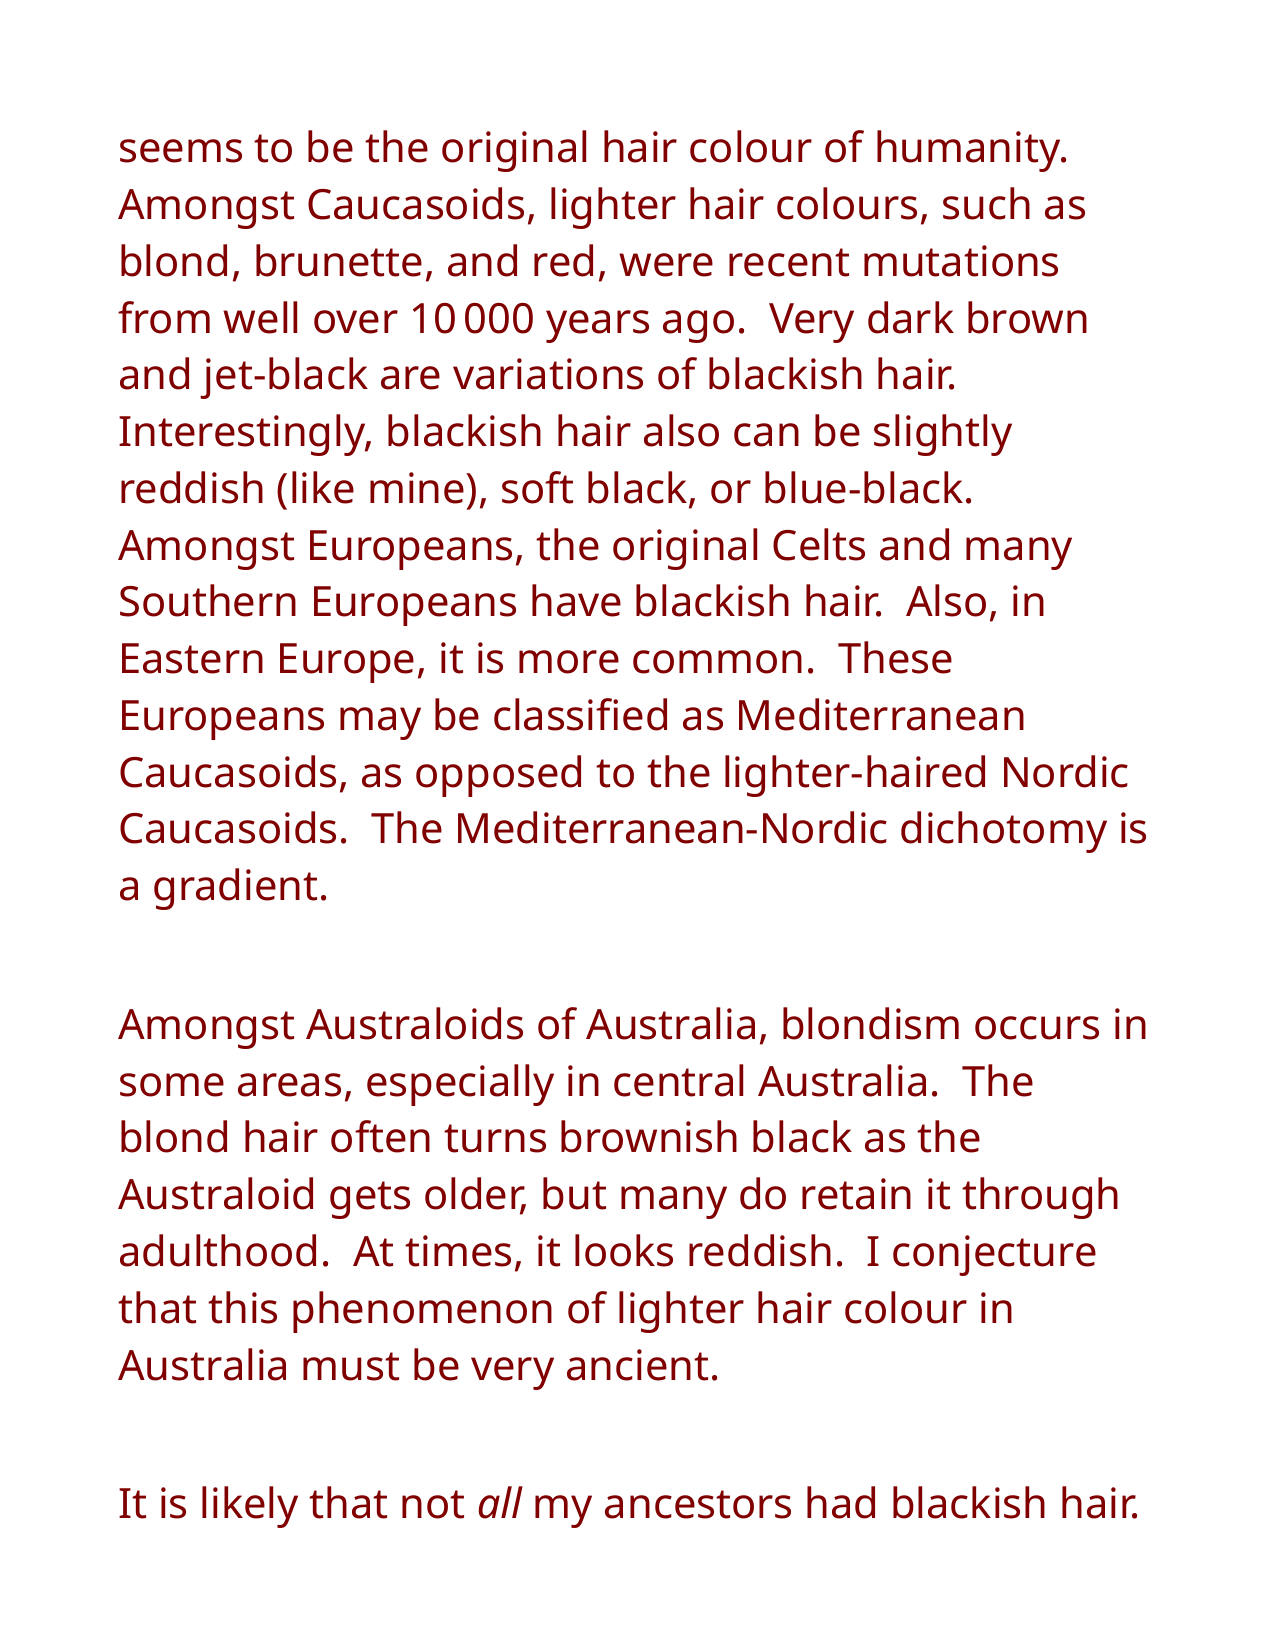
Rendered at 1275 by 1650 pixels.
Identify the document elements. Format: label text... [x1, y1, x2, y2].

text seems to be the original hair colour of humanity. Amongst Caucasoids, lighter hair colours, such as blond, brunette, and red, were recent mutations from well over 10 000 years ago. Very dark brown and jet-black are variations of blackish hair. Interestingly, blackish hair also can be slightly reddish (like mine), soft black, or blue-black. Amongst Europeans, the original Celts and many Southern Europeans have blackish hair. Also, in Eastern Europe, it is more common. These Europeans may be classified as Mediterranean Caucasoids, as opposed to the lighter-haired Nordic Caucasoids. The Mediterranean-Nordic dichotomy is a gradient. [118, 118, 1157, 913]
text It is likely that not all my ancestors had blackish hair. [118, 1474, 1157, 1531]
text Amongst Australoids of Australia, blondism occurs in some areas, especially in central Australia. The blond hair often turns brownish black as the Australoid gets older, but many do retain it through adulthood. At times, it looks reddish. I conjecture that this phenomenon of lighter hair colour in Australia must be very ancient. [118, 995, 1157, 1392]
